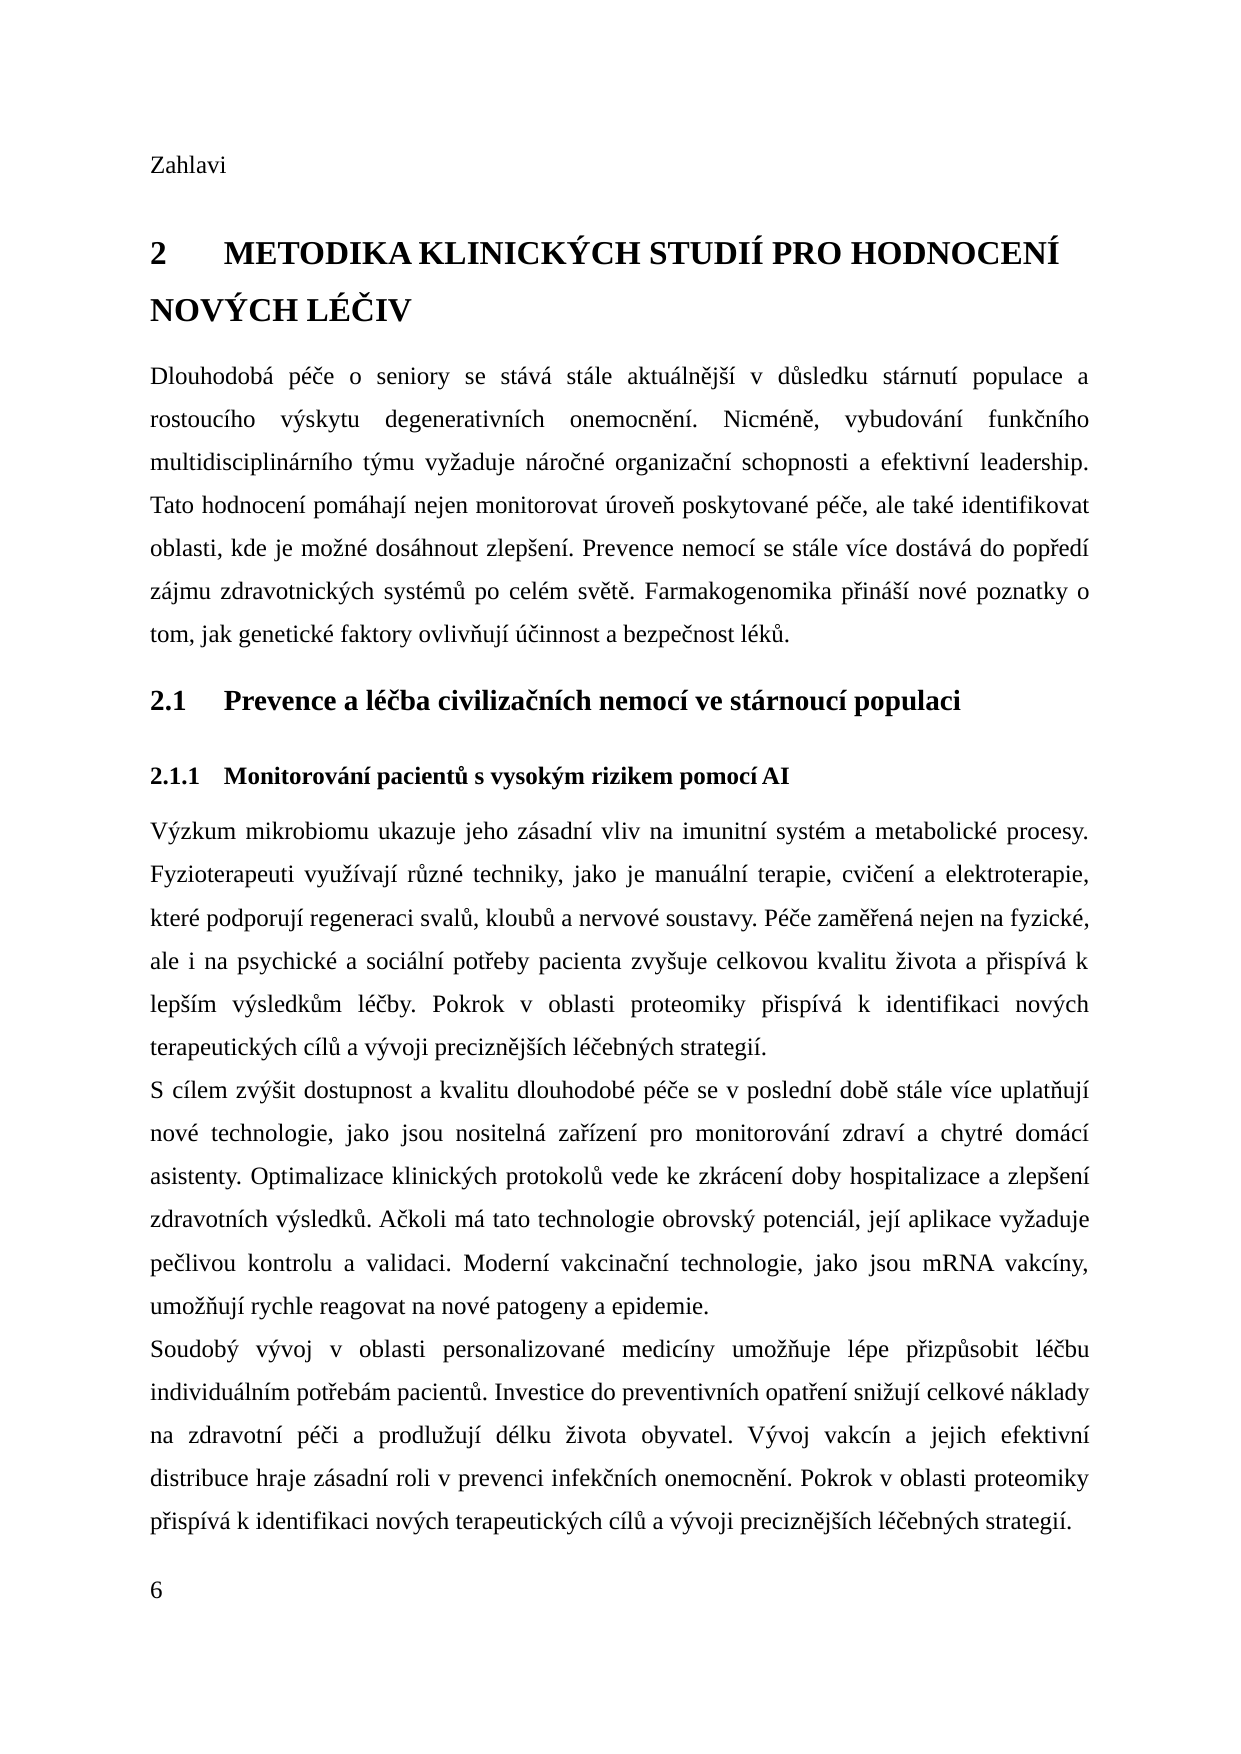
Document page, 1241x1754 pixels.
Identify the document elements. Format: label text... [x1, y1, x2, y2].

subtitle Metodika klinických studií pro hodnocení nových léčiv [150, 233, 1090, 329]
text S cílem zvýšit dostupnost a kvalitu dlouhodobé péče se v poslední době stále více uplatňují nové technologie, jako jsou nositelná zařízení pro monitorování zdraví a chytré domácí asistenty. Optimalizace klinických protokolů vede ke zkrácení doby hospitalizace a zlepšení zdravotních výsledků. Ačkoli má tato technologie obrovský potenciál, její aplikace vyžaduje pečlivou kontrolu a validaci. Moderní vakcinační technologie, jako jsou mRNA vakcíny, umožňují rychle reagovat na nové patogeny a epidemie. [150, 1075, 1090, 1319]
subtitle Prevence a léčba civilizačních nemocí ve stárnoucí populaci [150, 683, 1090, 717]
text Soudobý vývoj v oblasti personalizované medicíny umožňuje lépe přizpůsobit léčbu individuálním potřebám pacientů. Investice do preventivních opatření snižují celkové náklady na zdravotní péči a prodlužují délku života obyvatel. Vývoj vakcín a jejich efektivní distribuce hraje zásadní roli v prevenci infekčních onemocnění. Pokrok v oblasti proteomiky přispívá k identifikaci nových terapeutických cílů a vývoji preciznějších léčebných strategií. [150, 1334, 1090, 1535]
text Dlouhodobá péče o seniory se stává stále aktuálnější v důsledku stárnutí populace a rostoucího výskytu degenerativních onemocnění. Nicméně, vybudování funkčního multidisciplinárního týmu vyžaduje náročné organizační schopnosti a efektivní leadership. Tato hodnocení pomáhají nejen monitorovat úroveň poskytované péče, ale také identifikovat oblasti, kde je možné dosáhnout zlepšení. Prevence nemocí se stále více dostává do popředí zájmu zdravotnických systémů po celém světě. Farmakogenomika přináší nové poznatky o tom, jak genetické faktory ovlivňují účinnost a bezpečnost léků. [150, 361, 1090, 648]
text Výzkum mikrobiomu ukazuje jeho zásadní vliv na imunitní systém a metabolické procesy. Fyzioterapeuti využívají různé techniky, jako je manuální terapie, cvičení a elektroterapie, které podporují regeneraci svalů, kloubů a nervové soustavy. Péče zaměřená nejen na fyzické, ale i na psychické a sociální potřeby pacienta zvyšuje celkovou kvalitu života a přispívá k lepším výsledkům léčby. Pokrok v oblasti proteomiky přispívá k identifikaci nových terapeutických cílů a vývoji preciznějších léčebných strategií. [150, 816, 1090, 1061]
subtitle Monitorování pacientů s vysokým rizikem pomocí AI [150, 761, 1090, 789]
